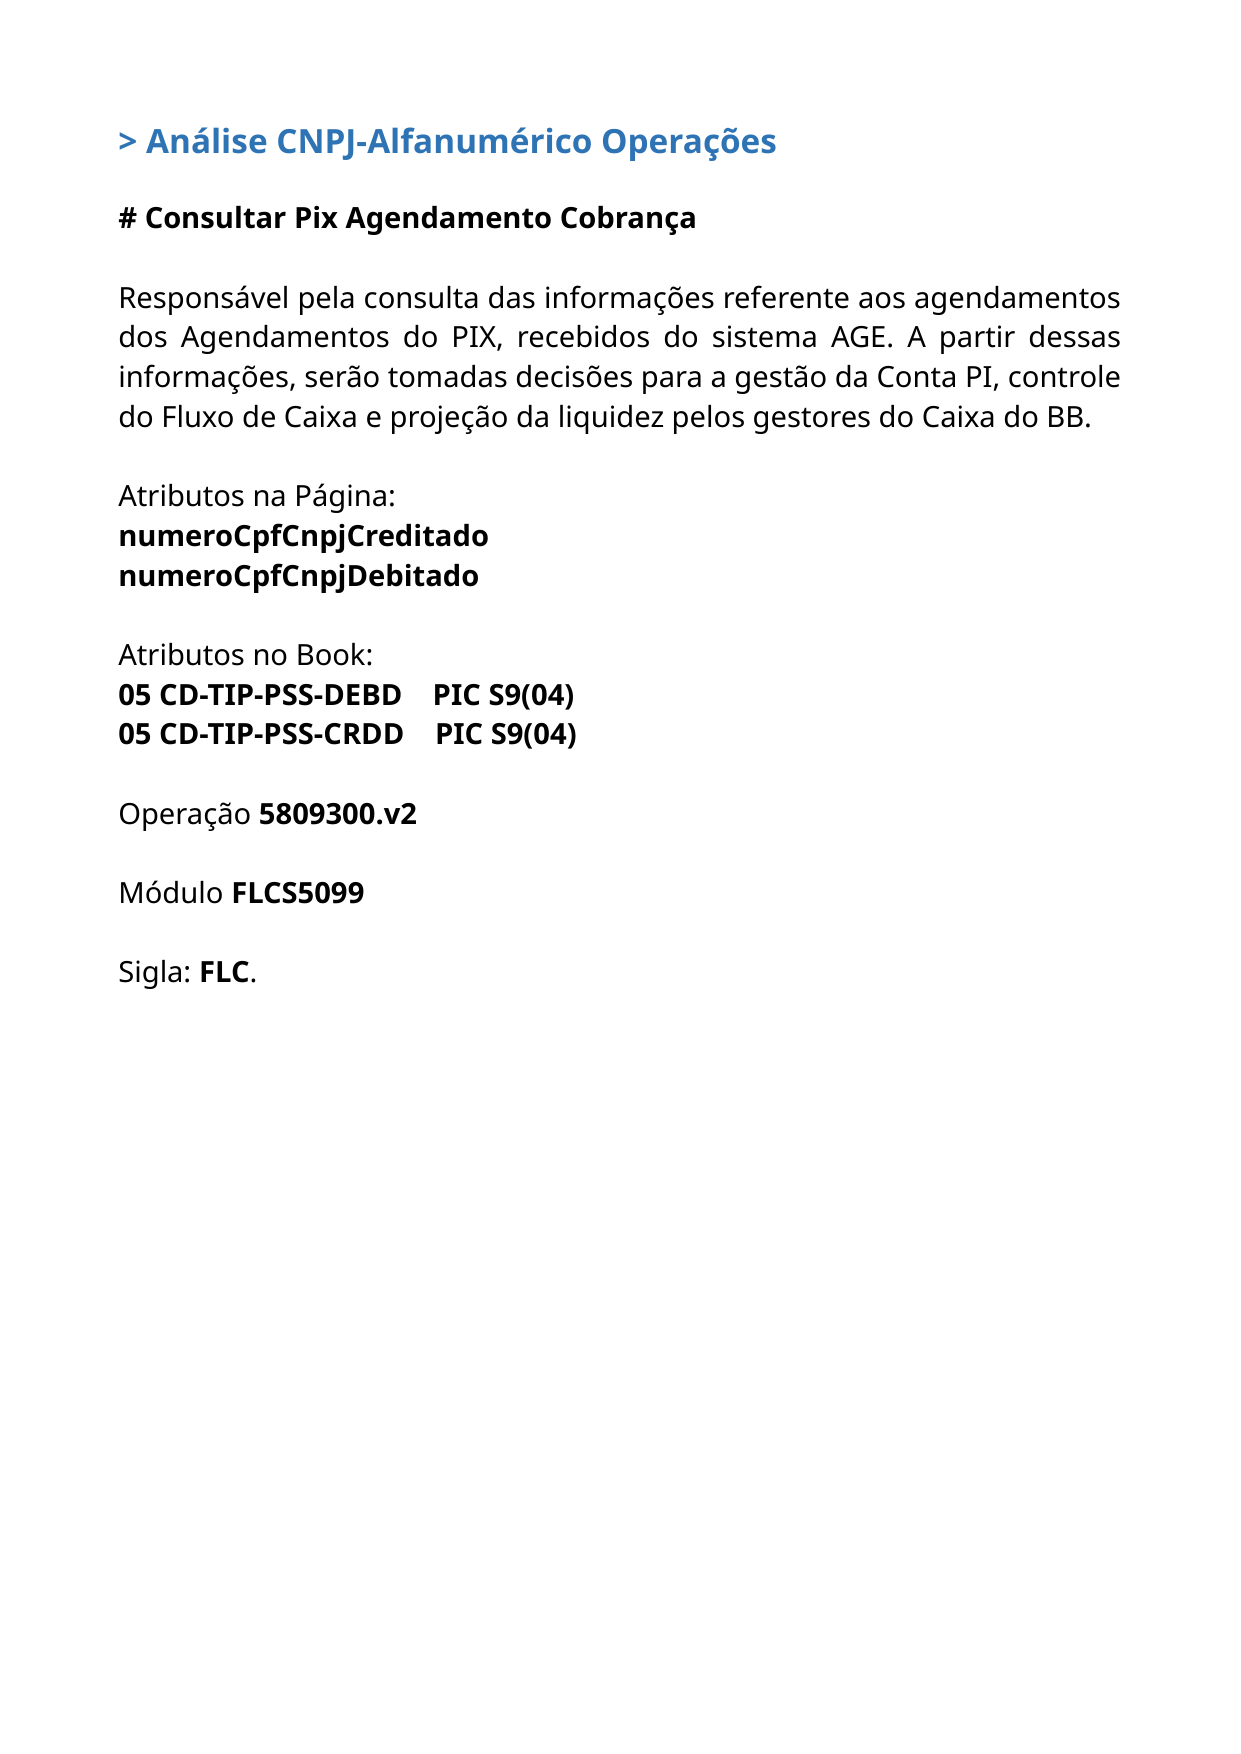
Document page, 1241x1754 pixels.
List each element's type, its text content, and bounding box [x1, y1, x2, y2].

text Módulo FLCS5099 [118, 872, 1122, 912]
text # Consultar Pix Agendamento Cobrança [118, 198, 1122, 237]
text 05 CD-TIP-PSS-CRDD PIC S9(04) [118, 713, 1122, 753]
text numeroCpfCnpjCreditado [118, 515, 1122, 555]
text Operação 5809300.v2 [118, 793, 1122, 833]
text Sigla: FLC. [118, 952, 1122, 991]
text Atributos no Book: [118, 634, 1122, 674]
text Responsável pela consulta das informações referente aos agendamentos dos Agendamentos do PIX, recebidos do sistema AGE. A partir dessas informações, serão tomadas decisões para a gestão da Conta PI, controle do Fluxo de Caixa e projeção da liquidez pelos gestores do Caixa do BB. [118, 277, 1122, 436]
text 05 CD-TIP-PSS-DEBD PIC S9(04) [118, 674, 1122, 713]
text Atributos na Página: [118, 475, 1122, 515]
text numeroCpfCnpjDebitado [118, 555, 1122, 594]
subtitle > Análise CNPJ-Alfanumérico Operações [118, 118, 1122, 163]
